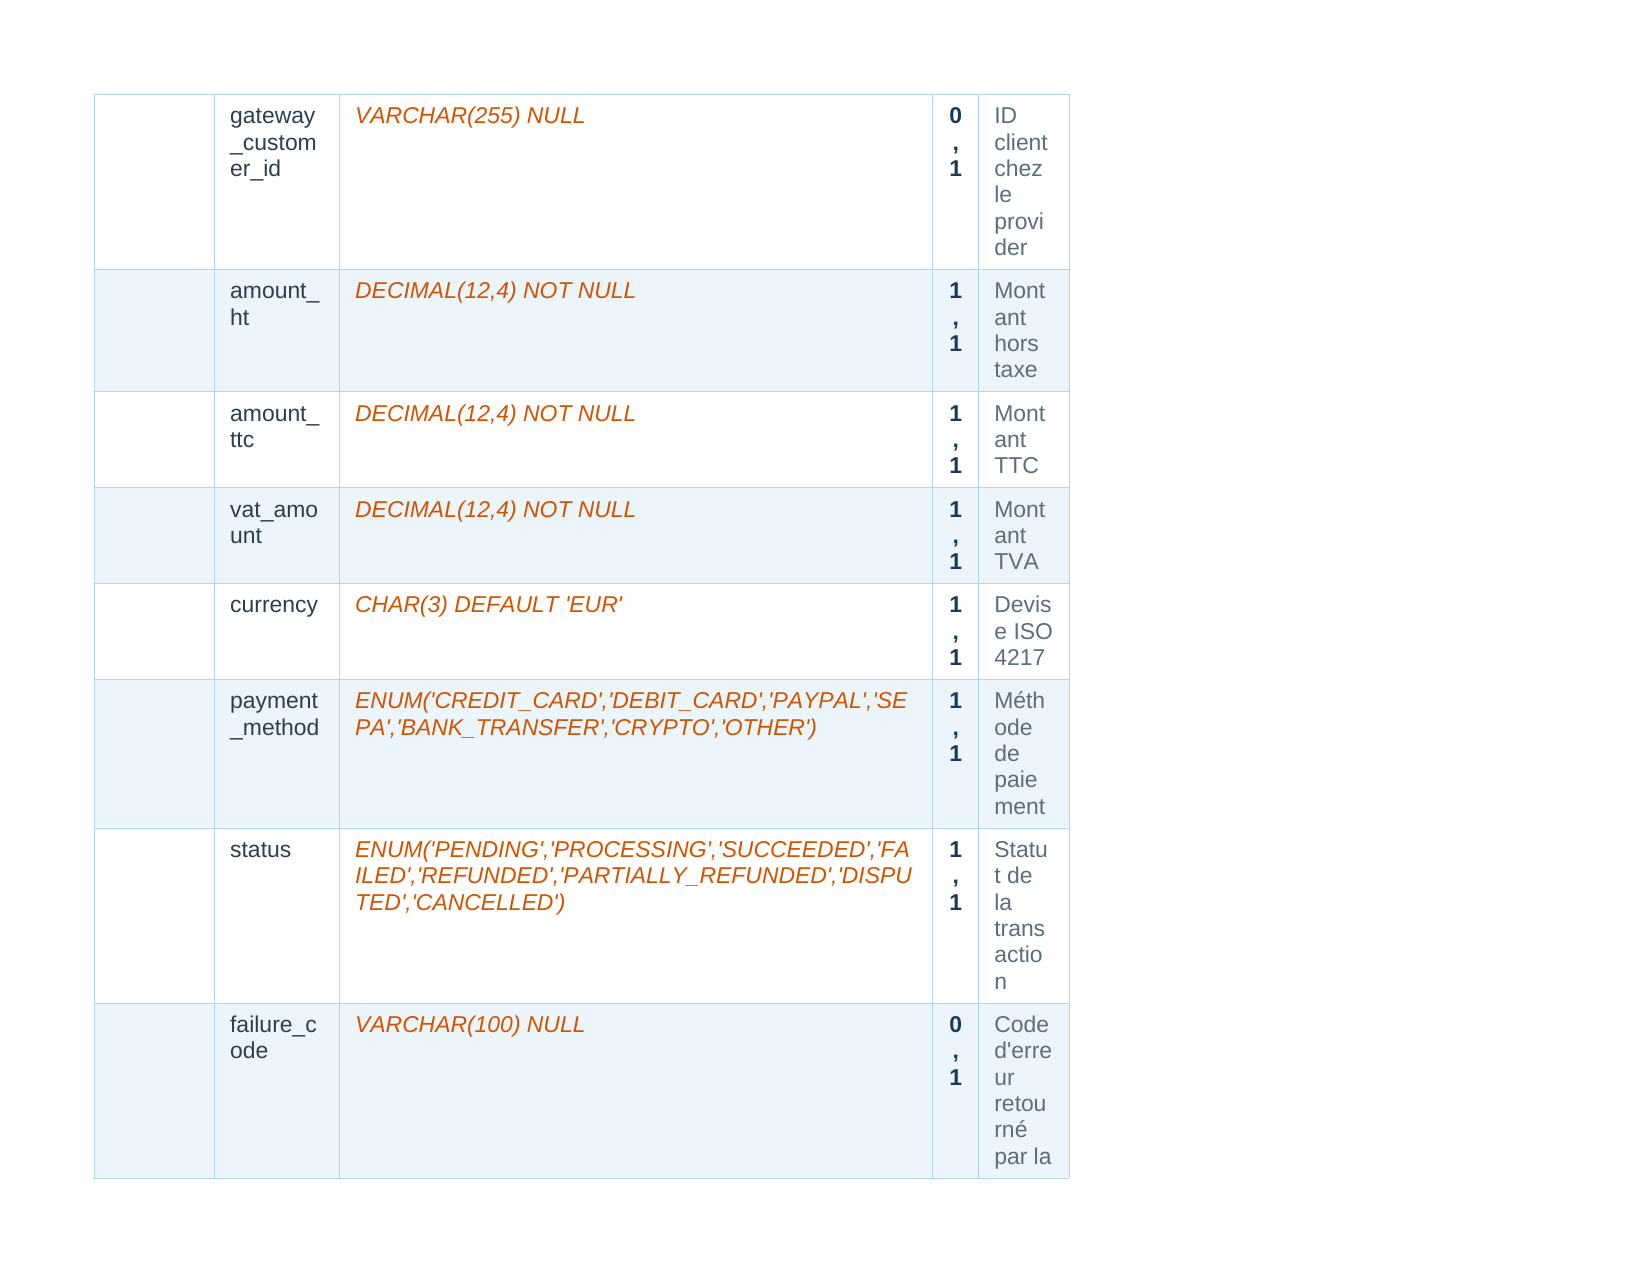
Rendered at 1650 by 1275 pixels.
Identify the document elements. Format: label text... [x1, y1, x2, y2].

table_cell DECIMAL(12,4) NOT NULL [340, 270, 932, 391]
table_cell 0,1 [933, 95, 978, 269]
table_cell vat_amount [215, 488, 339, 583]
table_cell 1,1 [933, 829, 978, 1002]
table_cell ENUM('CREDIT_CARD','DEBIT_CARD','PAYPAL','SEPA','BANK_TRANSFER','CRYPTO','OTHER') [340, 680, 932, 827]
table_cell payment_method [215, 680, 339, 827]
table_cell CHAR(3) DEFAULT 'EUR' [340, 584, 932, 679]
table_cell [95, 1004, 214, 1177]
table_cell Méthode de paiement [979, 680, 1069, 827]
table_cell [95, 95, 214, 269]
table_cell Code d'erreur retourné par la [979, 1004, 1069, 1177]
table_cell Montant TTC [979, 392, 1069, 487]
table_cell Montant TVA [979, 488, 1069, 583]
table_cell 1,1 [933, 680, 978, 827]
table_cell Statut de la transaction [979, 829, 1069, 1002]
table_cell amount_ttc [215, 392, 339, 487]
table_cell ENUM('PENDING','PROCESSING','SUCCEEDED','FAILED','REFUNDED','PARTIALLY_REFUNDED','DISPUTED','CANCELLED') [340, 829, 932, 1002]
table_cell [95, 829, 214, 1002]
table_cell Devise ISO 4217 [979, 584, 1069, 679]
table_cell status [215, 829, 339, 1002]
table_cell DECIMAL(12,4) NOT NULL [340, 392, 932, 487]
table_cell [95, 270, 214, 391]
table_cell VARCHAR(100) NULL [340, 1004, 932, 1177]
table_cell ID client chez le provider [979, 95, 1069, 269]
table_cell 0,1 [933, 1004, 978, 1177]
table_cell Montant hors taxe [979, 270, 1069, 391]
table_cell 1,1 [933, 584, 978, 679]
table_cell DECIMAL(12,4) NOT NULL [340, 488, 932, 583]
table_cell 1,1 [933, 270, 978, 391]
table_cell [95, 488, 214, 583]
table_cell currency [215, 584, 339, 679]
table_cell VARCHAR(255) NULL [340, 95, 932, 269]
table_cell [95, 584, 214, 679]
table_cell failure_code [215, 1004, 339, 1177]
table_cell amount_ht [215, 270, 339, 391]
table_cell [95, 392, 214, 487]
table_cell 1,1 [933, 488, 978, 583]
table_cell 1,1 [933, 392, 978, 487]
table_cell gateway_customer_id [215, 95, 339, 269]
table_cell [95, 680, 214, 827]
